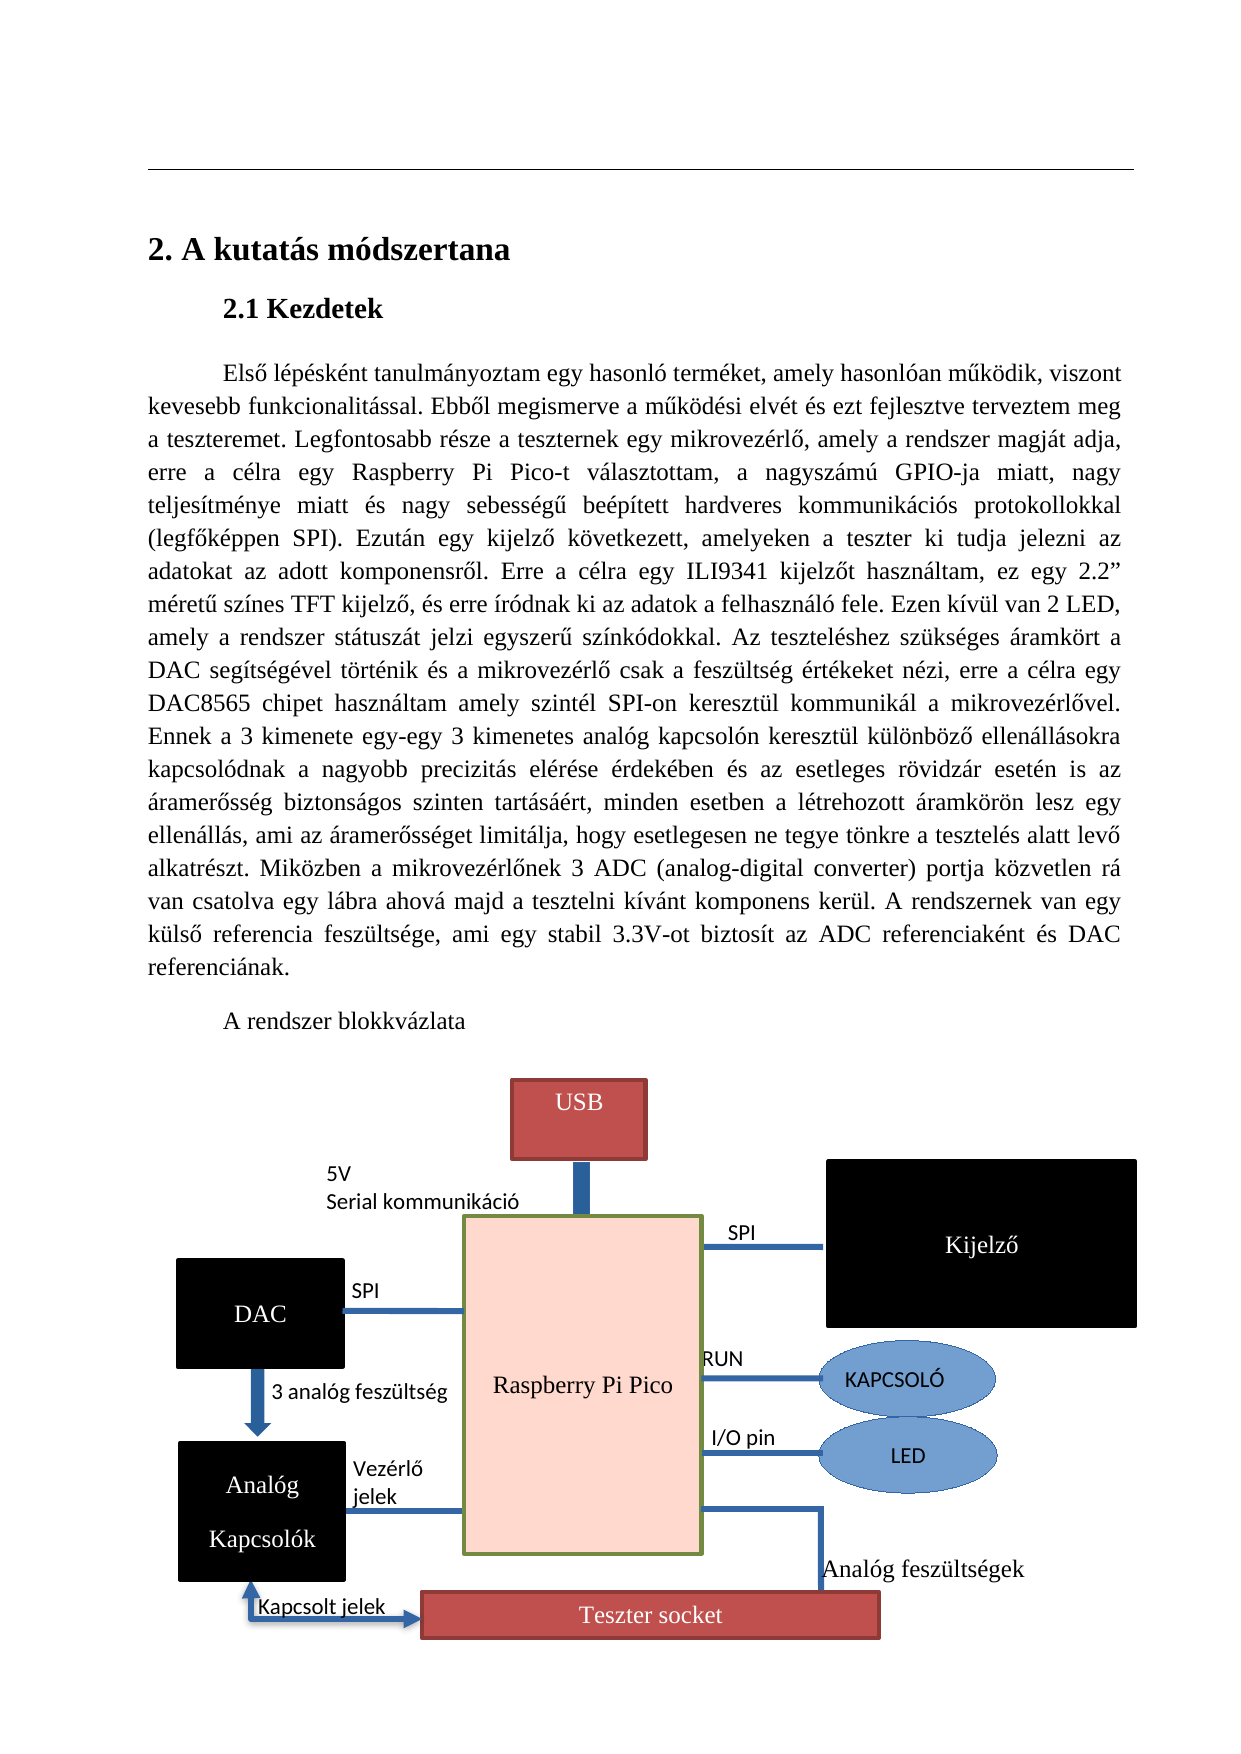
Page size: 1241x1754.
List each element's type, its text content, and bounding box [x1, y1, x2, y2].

text Kijelző [843, 1230, 1120, 1258]
text DAC [193, 1299, 328, 1328]
text I/O pin [711, 1423, 812, 1450]
text Analóg feszültségek [821, 1554, 1073, 1583]
text Kapcsolt jelek [258, 1592, 500, 1620]
text Serial kommunikáció [326, 1187, 573, 1215]
text A rendszer blokkvázlata [148, 1006, 1122, 1035]
text jelek [353, 1482, 453, 1508]
subtitle 2. A kutatás módszertana [148, 229, 1122, 268]
text Kapcsolók [195, 1524, 329, 1553]
text LED [845, 1441, 971, 1469]
subtitle 2.1 Kezdetek [148, 291, 1122, 324]
text [590, 1187, 630, 1214]
text Analóg [195, 1470, 329, 1499]
text Első lépésként tanulmányoztam egy hasonló terméket, amely hasonlóan működik, viszont kevesebb funkcionalitással. Ebből megismerve a működési elvét és ezt fejlesztve terveztem meg a teszteremet. Legfontosabb része a teszternek egy mikrovezérlő, amely a rendszer magját adja, erre a célra egy Raspberry Pi Pico-t választottam, a nagyszámú GPIO-ja miatt, nagy teljesítménye miatt és nagy sebességű beépített hardveres kommunikációs protokollokkal (legfőképpen SPI). Ezután egy kijelző következett, amelyeken a teszter ki tudja jelezni az adatokat az adott komponensről. Erre a célra egy ILI9341 kijelzőt használtam, ez egy 2.2” méretű színes TFT kijelző, és erre íródnak ki az adatok a felhasználó fele. Ezen kívül van 2 LED, amely a rendszer státuszát jelzi egyszerű színkódokkal. Az teszteléshez szükséges áramkört a DAC segítségével történik és a mikrovezérlő csak a feszültség értékeket nézi, erre a célra egy DAC8565 chipet használtam amely szintél SPI-on keresztül kommunikál a mikrovezérlővel. Ennek a 3 kimenete egy-egy 3 kimenetes analóg kapcsolón keresztül különböző ellenállásokra kapcsolódnak a nagyobb precizitás elérése érdekében és az esetleges rövidzár esetén is az áramerősség biztonságos szinten tartásáért, minden esetben a létrehozott áramkörön lesz egy ellenállás, ami az áramerősséget limitálja, hogy esetlegesen ne tegye tönkre a tesztelés alatt levő alkatrészt. Miközben a mikrovezérlőnek 3 ADC (analog-digital converter) portja közvetlen rá van csatolva egy lábra ahová majd a tesztelni kívánt komponens kerül. A rendszernek van egy külső referencia feszültsége, ami egy stabil 3.3V-ot biztosít az ADC referenciaként és DAC referenciának. [148, 358, 1122, 981]
text Teszter socket [437, 1601, 864, 1629]
text Raspberry Pi Pico [479, 1370, 687, 1399]
text 3 analóg feszültség [271, 1377, 462, 1405]
text RUN [704, 1344, 802, 1373]
text SPI [351, 1277, 452, 1304]
text USB [527, 1087, 631, 1116]
text SPI [728, 1218, 826, 1246]
text 5V [326, 1159, 630, 1187]
text KAPCSOLÓ [845, 1365, 970, 1393]
text Vezérlő [353, 1454, 453, 1482]
